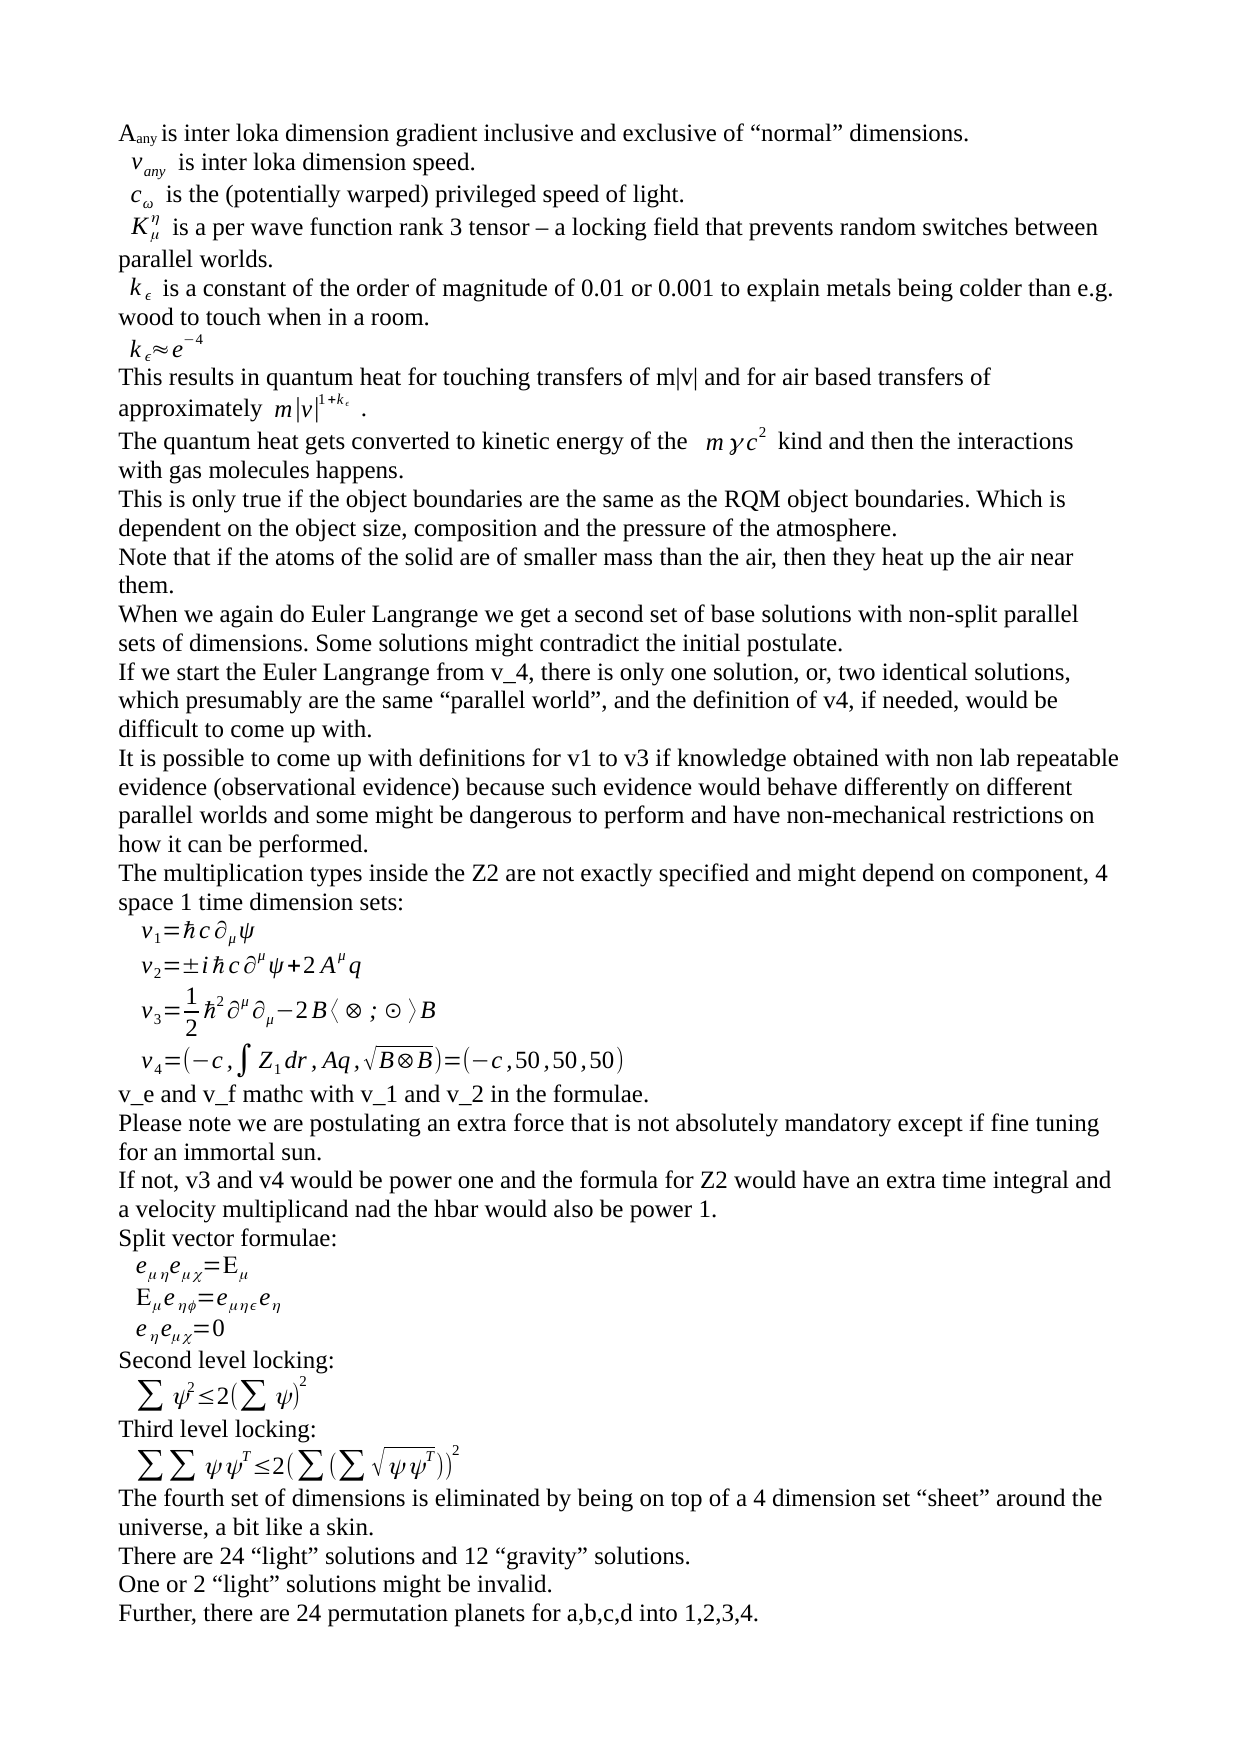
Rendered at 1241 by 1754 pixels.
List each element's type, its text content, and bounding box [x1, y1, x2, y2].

text v_e and v_f mathc with v_1 and v_2 in the formulae. [118, 1079, 1122, 1108]
text Please note we are postulating an extra force that is not absolutely mandatory except if fine tuning for an immortal sun. [118, 1108, 1122, 1166]
text Note that if the atoms of the solid are of smaller mass than the air, then they heat up the air near them. [118, 542, 1122, 599]
text One or 2 “light” solutions might be invalid. [118, 1569, 1122, 1598]
text The multiplication types inside the Z2 are not exactly specified and might depend on component, 4 space 1 time dimension sets: [118, 858, 1122, 916]
text Split vector formulae: [118, 1223, 1122, 1252]
text This results in quantum heat for touching transfers of m|v| and for air based transfers of approximately. [118, 362, 1122, 423]
text Further, there are 24 permutation planets for a,b,c,d into 1,2,3,4. [118, 1598, 1122, 1627]
text There are 24 “light” solutions and 12 “gravity” solutions. [118, 1541, 1122, 1569]
text is a per wave function rank 3 tensor – a locking field that prevents random switches between parallel worlds. [118, 212, 1122, 273]
text When we again do Euler Langrange we get a second set of base solutions with non-split parallel sets of dimensions. Some solutions might contradict the initial postulate. [118, 599, 1122, 657]
text If not, v3 and v4 would be power one and the formula for Z2 would have an extra time integral and a velocity multiplicand nad the hbar would also be power 1. [118, 1166, 1122, 1223]
text Second level locking: [118, 1345, 1122, 1374]
text is a constant of the order of magnitude of 0.01 or 0.001 to explain metals being colder than e.g. wood to touch when in a room. [118, 273, 1122, 331]
text This is only true if the object boundaries are the same as the RQM object boundaries. Which is dependent on the object size, composition and the pressure of the atmosphere. [118, 484, 1122, 542]
text Third level locking: [118, 1414, 1122, 1442]
text The fourth set of dimensions is eliminated by being on top of a 4 dimension set “sheet” around the universe, a bit like a skin. [118, 1483, 1122, 1541]
text is inter loka dimension speed. [118, 147, 1122, 179]
text It is possible to come up with definitions for v1 to v3 if knowledge obtained with non lab repeatable evidence (observational evidence) because such evidence would behave differently on different parallel worlds and some might be dangerous to perform and have non-mechanical restrictions on how it can be performed. [118, 743, 1122, 858]
text Aany is inter loka dimension gradient inclusive and exclusive of “normal” dimensions. [118, 118, 1122, 147]
text The quantum heat gets converted to kinetic energy of the kind and then the interactions with gas molecules happens. [118, 423, 1122, 484]
text is the (potentially warped) privileged speed of light. [118, 179, 1122, 212]
text If we start the Euler Langrange from v_4, there is only one solution, or, two identical solutions, which presumably are the same “parallel world”, and the definition of v4, if needed, would be difficult to come up with. [118, 657, 1122, 743]
